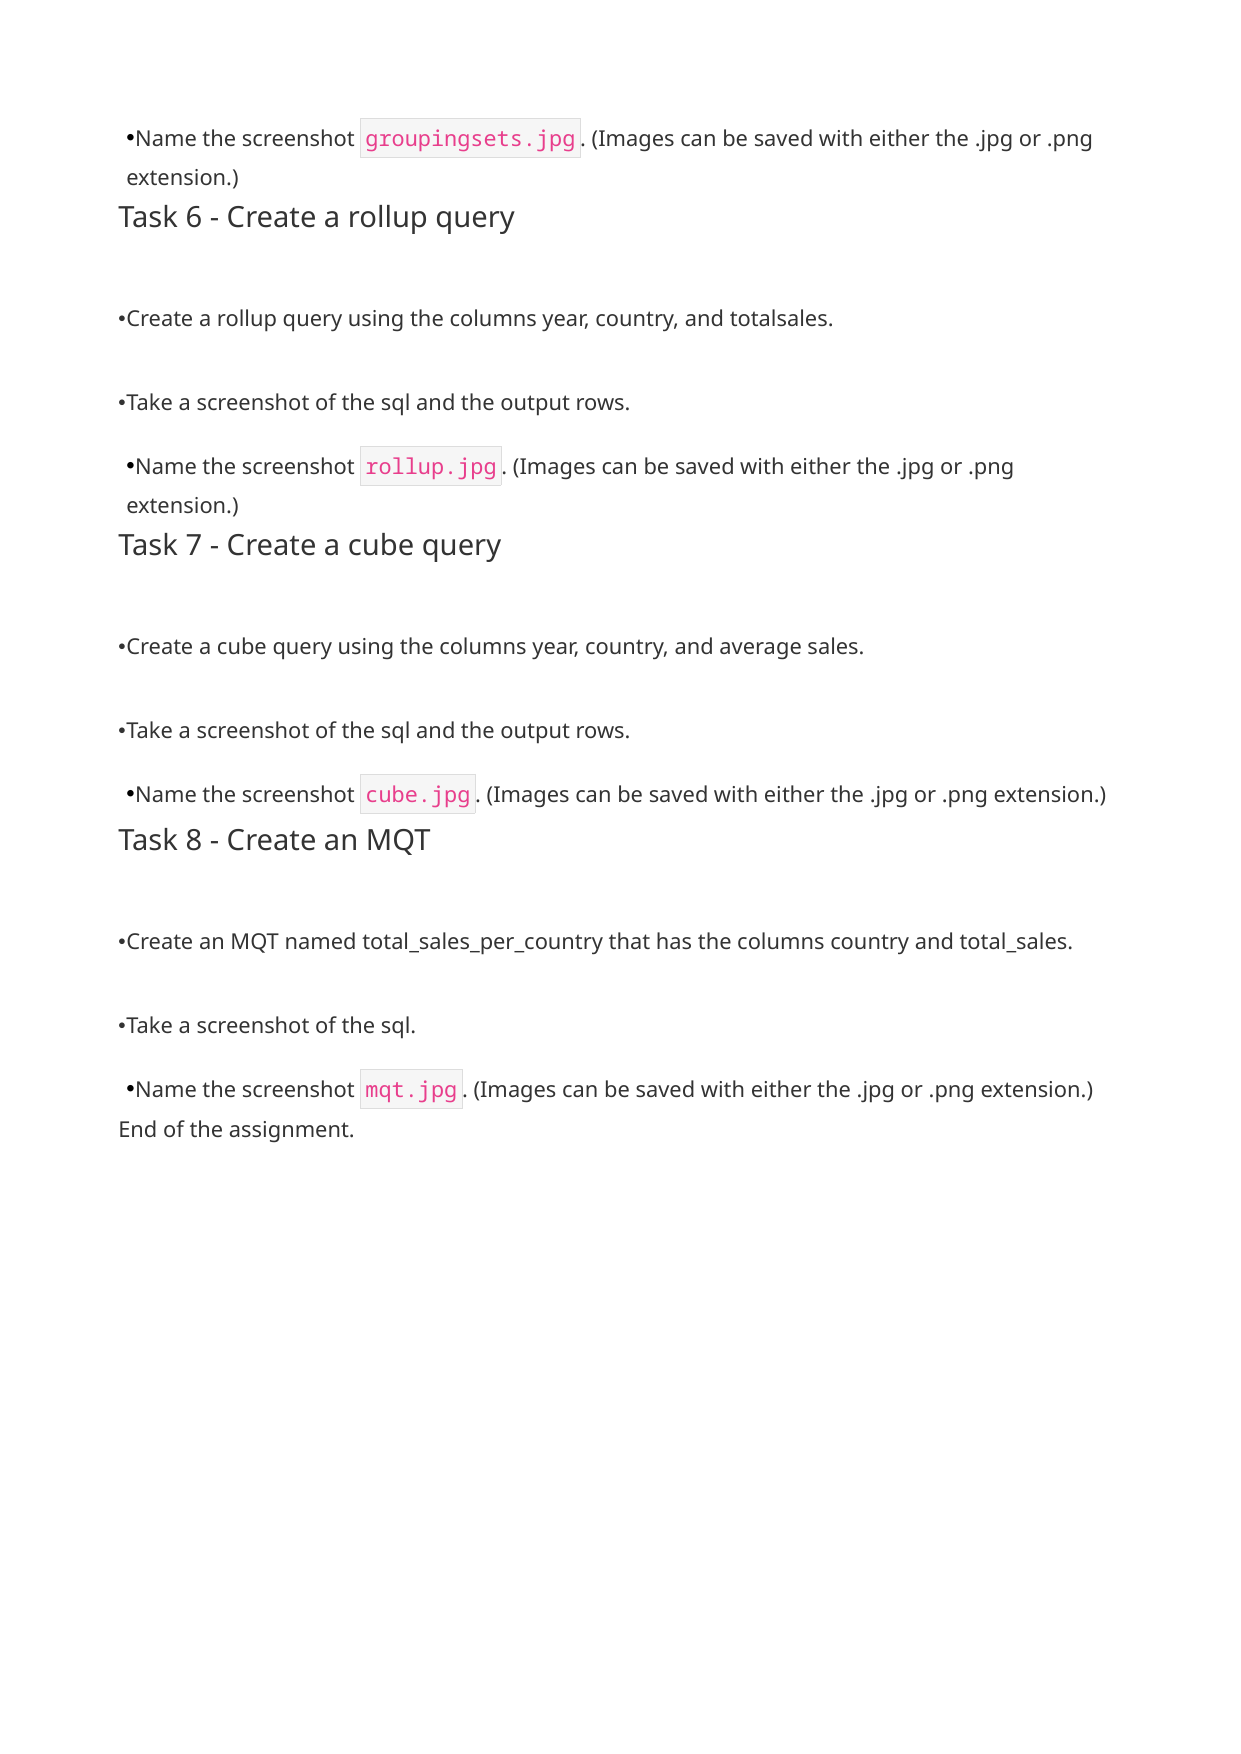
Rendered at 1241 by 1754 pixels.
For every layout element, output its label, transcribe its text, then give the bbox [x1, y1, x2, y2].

list Take a screenshot of the sql. [118, 1010, 1122, 1040]
list . (Images can be saved with either the .jpg or .png extension.) [463, 1069, 1116, 1108]
list mqt.jpg [361, 1070, 462, 1108]
list cube.jpg [361, 775, 475, 813]
subtitle Task 8 - Create an MQT [118, 819, 1122, 859]
list Name the screenshot groupingsets.jpg. (Images can be saved with either the .jpg or .png extension.) [126, 118, 1116, 192]
list Name the screenshot rollup.jpg. (Images can be saved with either the .jpg or .png extension.) [126, 446, 1116, 519]
list Take a screenshot of the sql and the output rows. [118, 715, 1122, 744]
text End of the assignment. [118, 1114, 1122, 1144]
list Name the screenshot [126, 774, 360, 813]
subtitle Task 6 - Create a rollup query [118, 196, 1122, 236]
list Create a cube query using the columns year, country, and average sales. [118, 631, 1122, 660]
list Create an MQT named total_sales_per_country that has the columns country and total_sales. [118, 926, 1122, 956]
list Name the screenshot [126, 1069, 360, 1108]
subtitle Task 7 - Create a cube query [118, 524, 1122, 564]
list Create a rollup query using the columns year, country, and totalsales. [118, 303, 1122, 332]
list . (Images can be saved with either the .jpg or .png extension.) [476, 774, 1116, 813]
list Take a screenshot of the sql and the output rows. [118, 387, 1122, 417]
